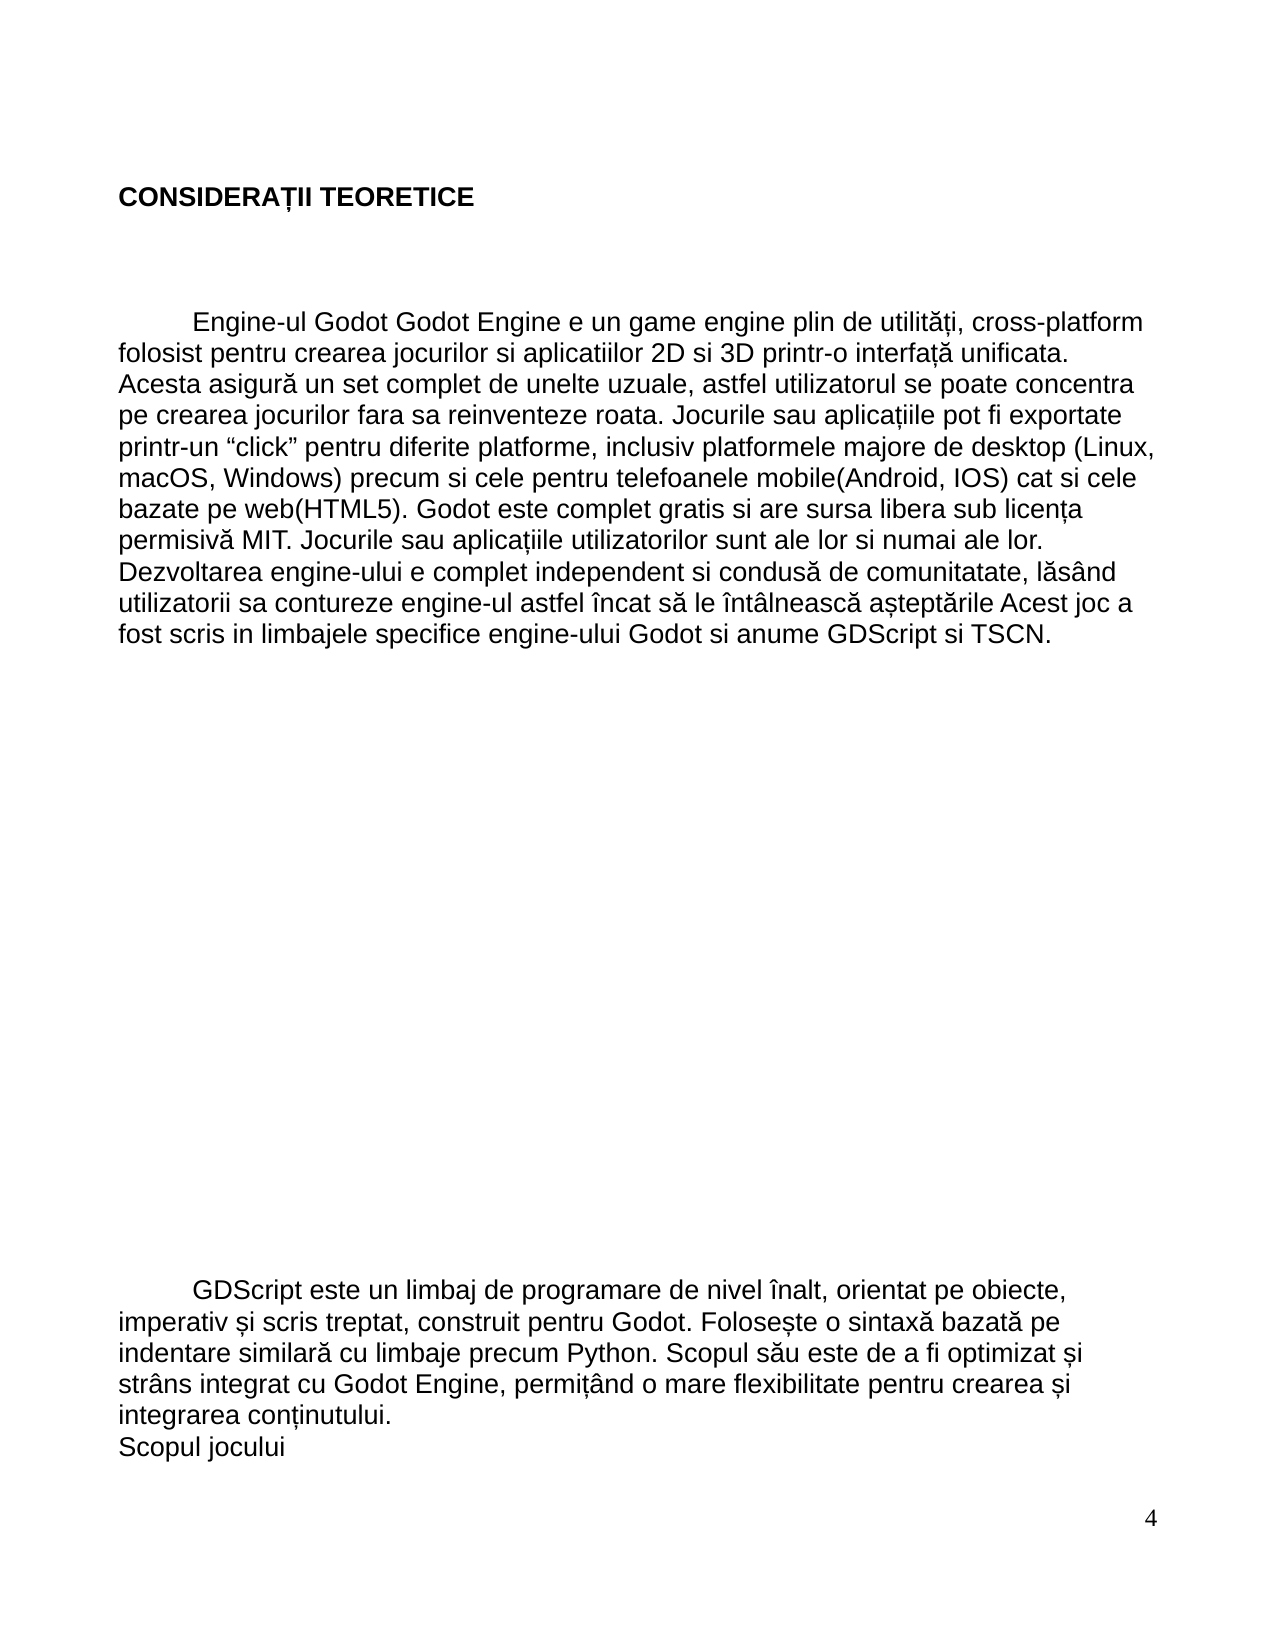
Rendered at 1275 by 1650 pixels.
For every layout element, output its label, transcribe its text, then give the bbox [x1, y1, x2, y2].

text GDScript este un limbaj de programare de nivel înalt, orientat pe obiecte, imperativ și scris treptat, construit pentru Godot. Folosește o sintaxă bazată pe indentare similară cu limbaje precum Python. Scopul său este de a fi optimizat și strâns integrat cu Godot Engine, permițând o mare flexibilitate pentru crearea și integrarea conținutului. [118, 1274, 1157, 1431]
text CONSIDERAȚII TEORETICE [118, 181, 1157, 212]
text Engine-ul Godot Godot Engine e un game engine plin de utilități, cross-platform folosist pentru crearea jocurilor si aplicatiilor 2D si 3D printr-o interfață unificata. Acesta asigură un set complet de unelte uzuale, astfel utilizatorul se poate concentra pe crearea jocurilor fara sa reinventeze roata. Jocurile sau aplicațiile pot fi exportate printr-un “click” pentru diferite platforme, inclusiv platformele majore de desktop (Linux, macOS, Windows) precum si cele pentru telefoanele mobile(Android, IOS) cat si cele bazate pe web(HTML5). Godot este complet gratis si are sursa libera sub licența permisivă MIT. Jocurile sau aplicațiile utilizatorilor sunt ale lor si numai ale lor. Dezvoltarea engine-ului e complet independent si condusă de comunitatate, lăsând utilizatorii sa contureze engine-ul astfel încat să le întâlnească așteptările Acest joc a fost scris in limbajele specifice engine-ului Godot si anume GDScript si TSCN. [118, 306, 1157, 649]
text Scopul jocului [118, 1431, 1157, 1462]
